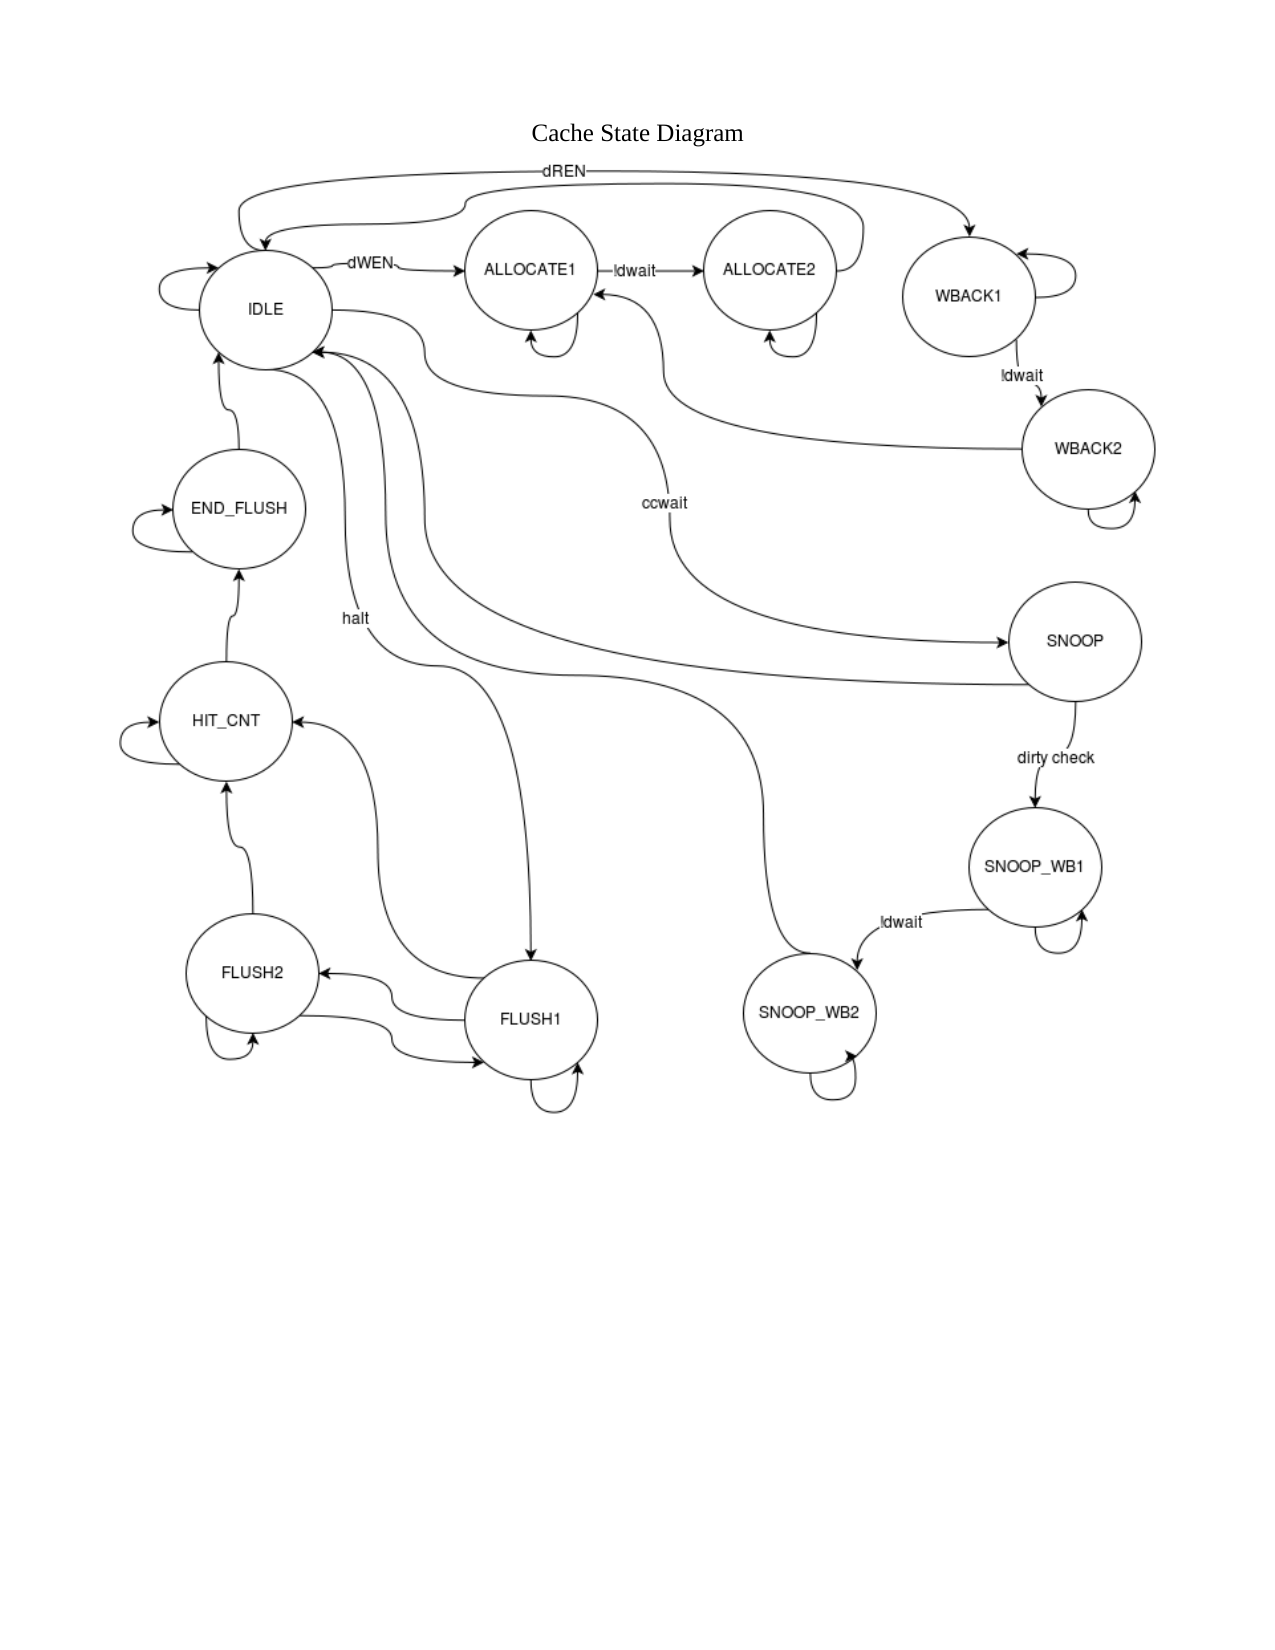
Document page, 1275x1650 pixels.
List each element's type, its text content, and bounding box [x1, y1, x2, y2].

text Cache State Diagram [118, 118, 1157, 147]
